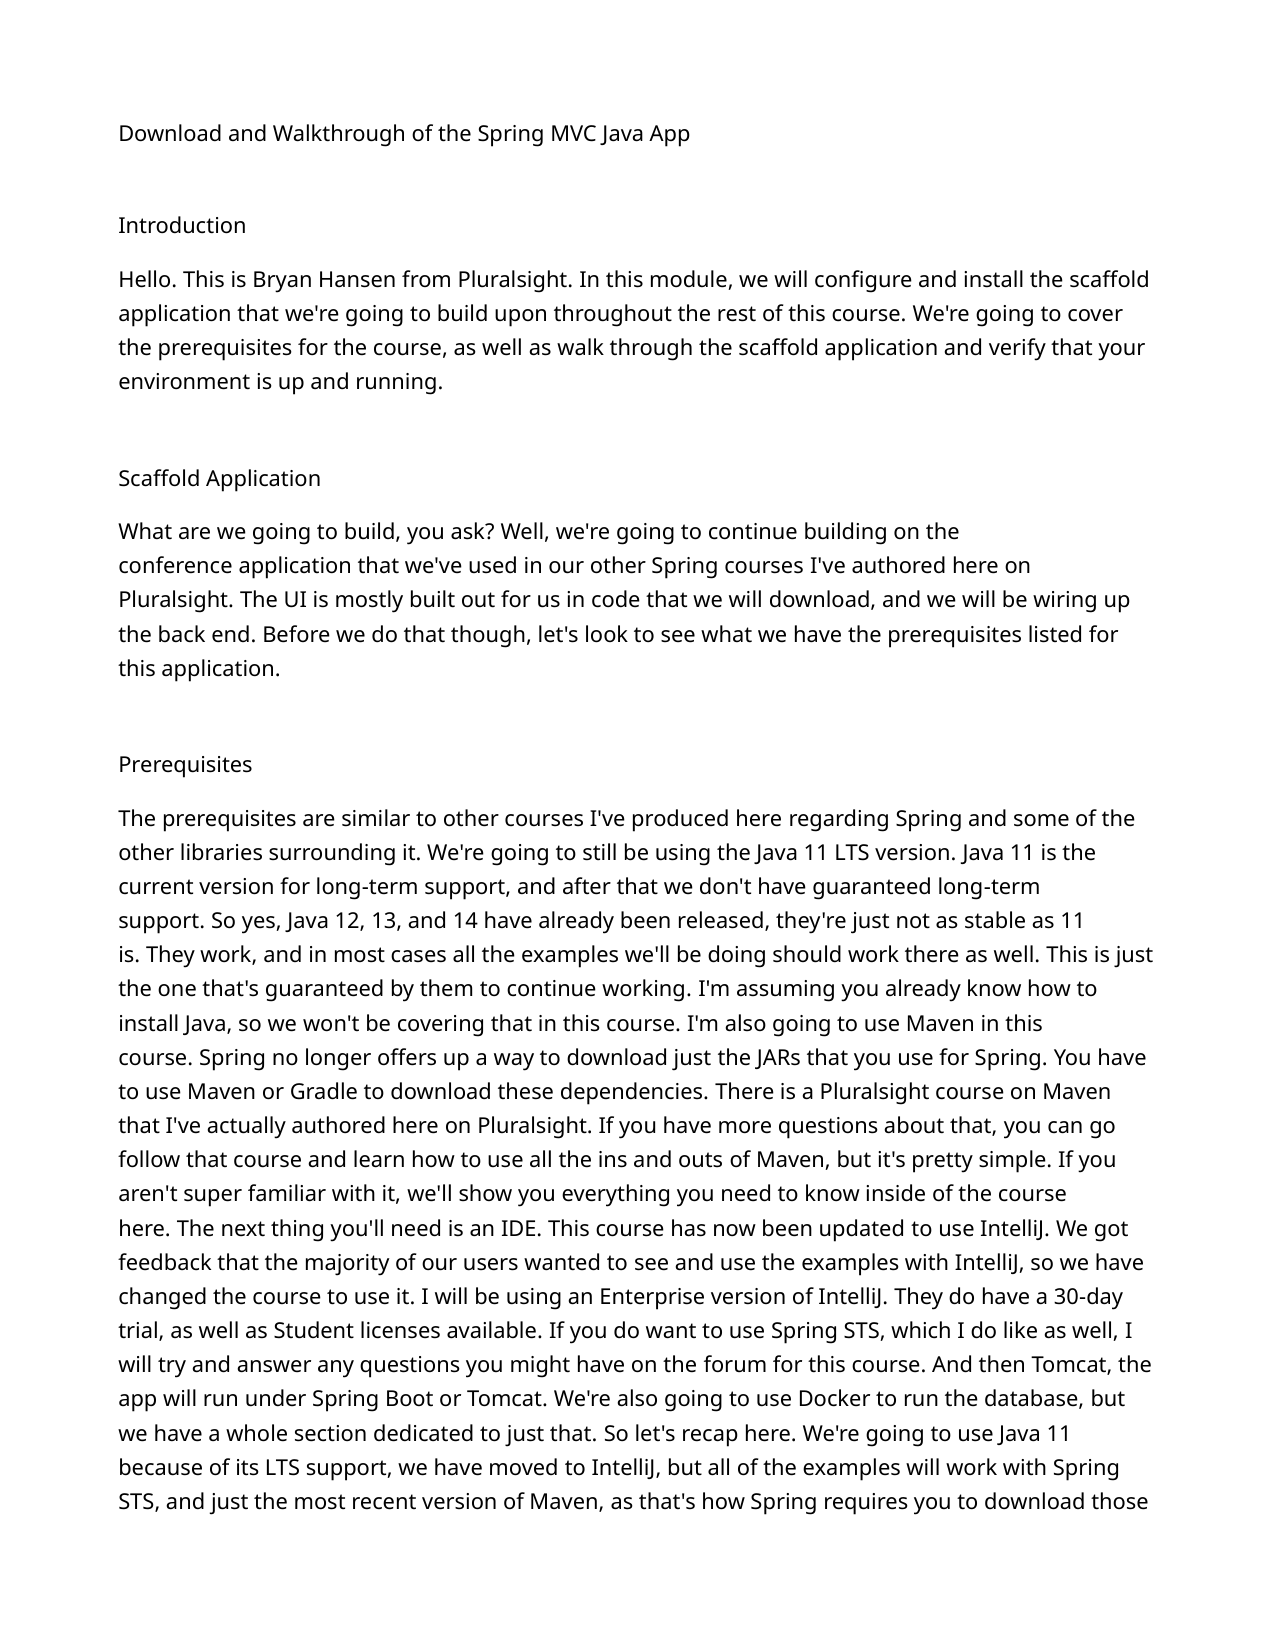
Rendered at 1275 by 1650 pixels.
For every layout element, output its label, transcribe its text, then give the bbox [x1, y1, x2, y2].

subtitle Prerequisites [118, 749, 1157, 779]
subtitle Download and Walkthrough of the Spring MVC Java App [118, 118, 1157, 148]
text Hello. This is Bryan Hansen from Pluralsight. In this module, we will configure and install the scaffold application that we're going to build upon throughout the rest of this course. We're going to cover the prerequisites for the course, as well as walk through the scaffold application and verify that your environment is up and running. [118, 264, 1157, 396]
subtitle Scaffold Application [118, 463, 1157, 493]
text What are we going to build, you ask? Well, we're going to continue building on the conference application that we've used in our other Spring courses I've authored here on Pluralsight. The UI is mostly built out for us in code that we will download, and we will be wiring up the back end. Before we do that though, let's look to see what we have the prerequisites listed for this application. [118, 516, 1157, 682]
text The prerequisites are similar to other courses I've produced here regarding Spring and some of the other libraries surrounding it. We're going to still be using the Java 11 LTS version. Java 11 is the current version for long‑term support, and after that we don't have guaranteed long‑term support. So yes, Java 12, 13, and 14 have already been released, they're just not as stable as 11 is. They work, and in most cases all the examples we'll be doing should work there as well. This is just the one that's guaranteed by them to continue working. I'm assuming you already know how to install Java, so we won't be covering that in this course. I'm also going to use Maven in this course. Spring no longer offers up a way to download just the JARs that you use for Spring. You have to use Maven or Gradle to download these dependencies. There is a Pluralsight course on Maven that I've actually authored here on Pluralsight. If you have more questions about that, you can go follow that course and learn how to use all the ins and outs of Maven, but it's pretty simple. If you aren't super familiar with it, we'll show you everything you need to know inside of the course here. The next thing you'll need is an IDE. This course has now been updated to use IntelliJ. We got feedback that the majority of our users wanted to see and use the examples with IntelliJ, so we have changed the course to use it. I will be using an Enterprise version of IntelliJ. They do have a 30‑day trial, as well as Student licenses available. If you do want to use Spring STS, which I do like as well, I will try and answer any questions you might have on the forum for this course. And then Tomcat, the app will run under Spring Boot or Tomcat. We're also going to use Docker to run the database, but we have a whole section dedicated to just that. So let's recap here. We're going to use Java 11 because of its LTS support, we have moved to IntelliJ, but all of the examples will work with Spring STS, and just the most recent version of Maven, as that's how Spring requires you to download those [118, 803, 1157, 1516]
subtitle Introduction [118, 210, 1157, 240]
